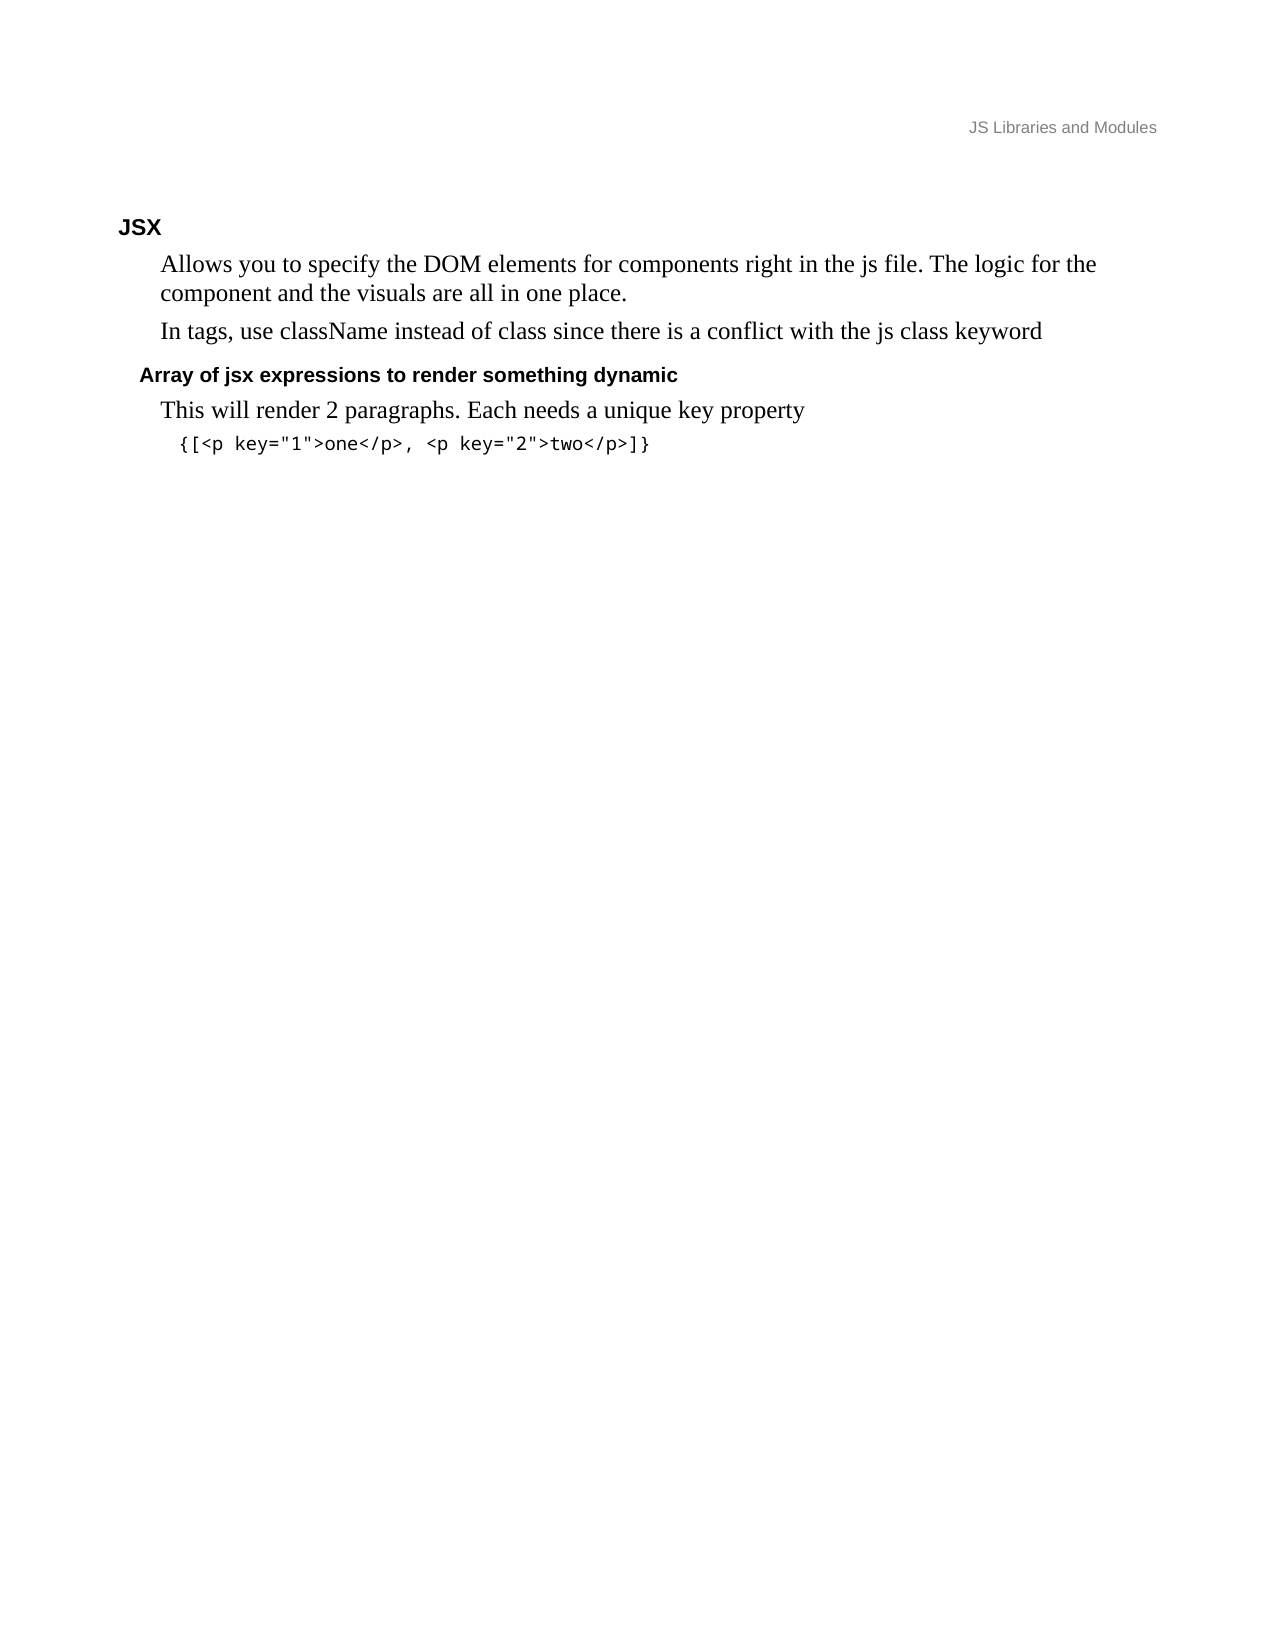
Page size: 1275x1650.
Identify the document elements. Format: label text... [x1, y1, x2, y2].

text {[<p key="1">one</p>, <p key="2">two</p>]} [178, 430, 1157, 456]
subtitle JSX [118, 214, 1157, 241]
text This will render 2 paragraphs. Each needs a unique key property [160, 396, 1157, 424]
text In tags, use className instead of class since there is a conflict with the js class keyword [160, 316, 1157, 345]
text Allows you to specify the DOM elements for components right in the js file. The logic for the component and the visuals are all in one place. [160, 249, 1157, 307]
subtitle Array of jsx expressions to render something dynamic [139, 363, 1157, 387]
